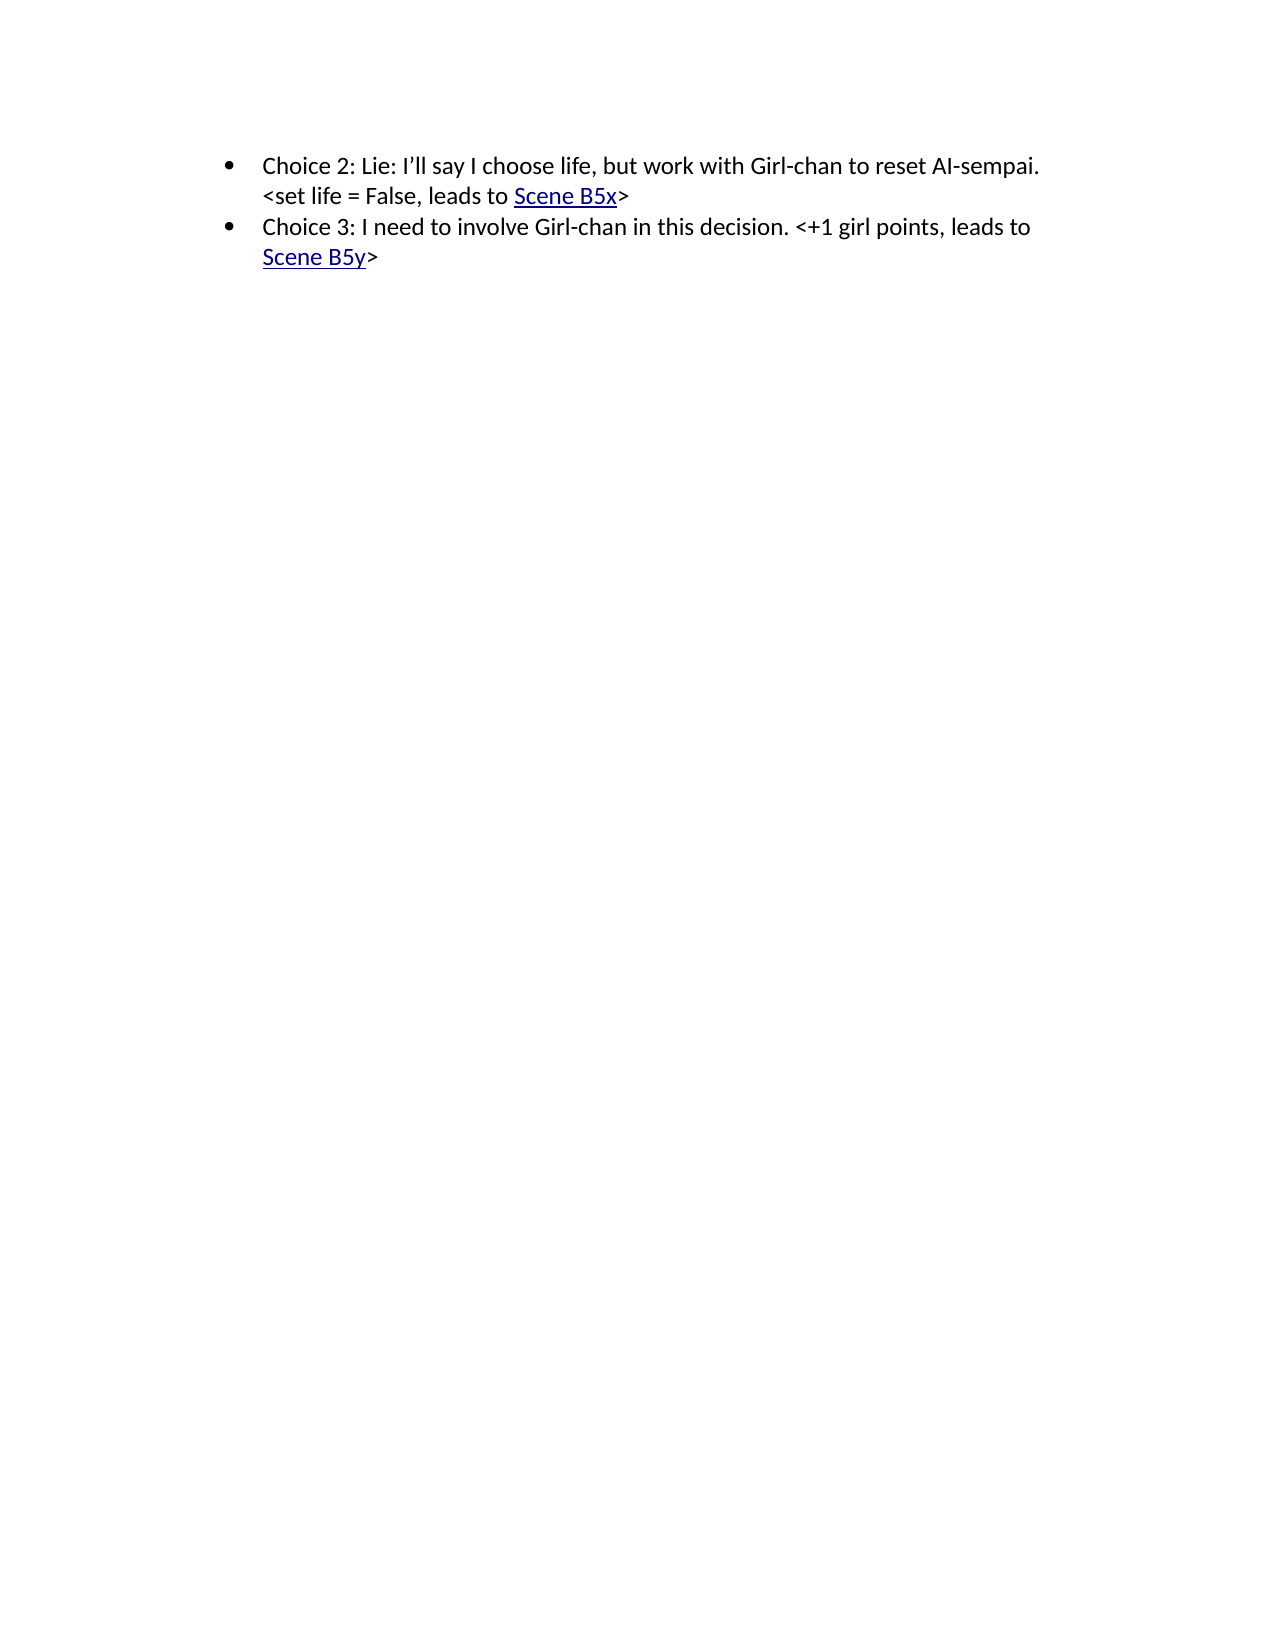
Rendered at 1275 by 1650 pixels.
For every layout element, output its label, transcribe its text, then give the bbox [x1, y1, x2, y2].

list Choice 2: Lie: I’ll say I choose life, but work with Girl-chan to reset AI-sempai. <set life = False, leads to Scene B5x> [225, 150, 1087, 211]
list Choice 3: I need to involve Girl-chan in this decision. <+1 girl points, leads to Scene B5y> [225, 211, 1087, 272]
